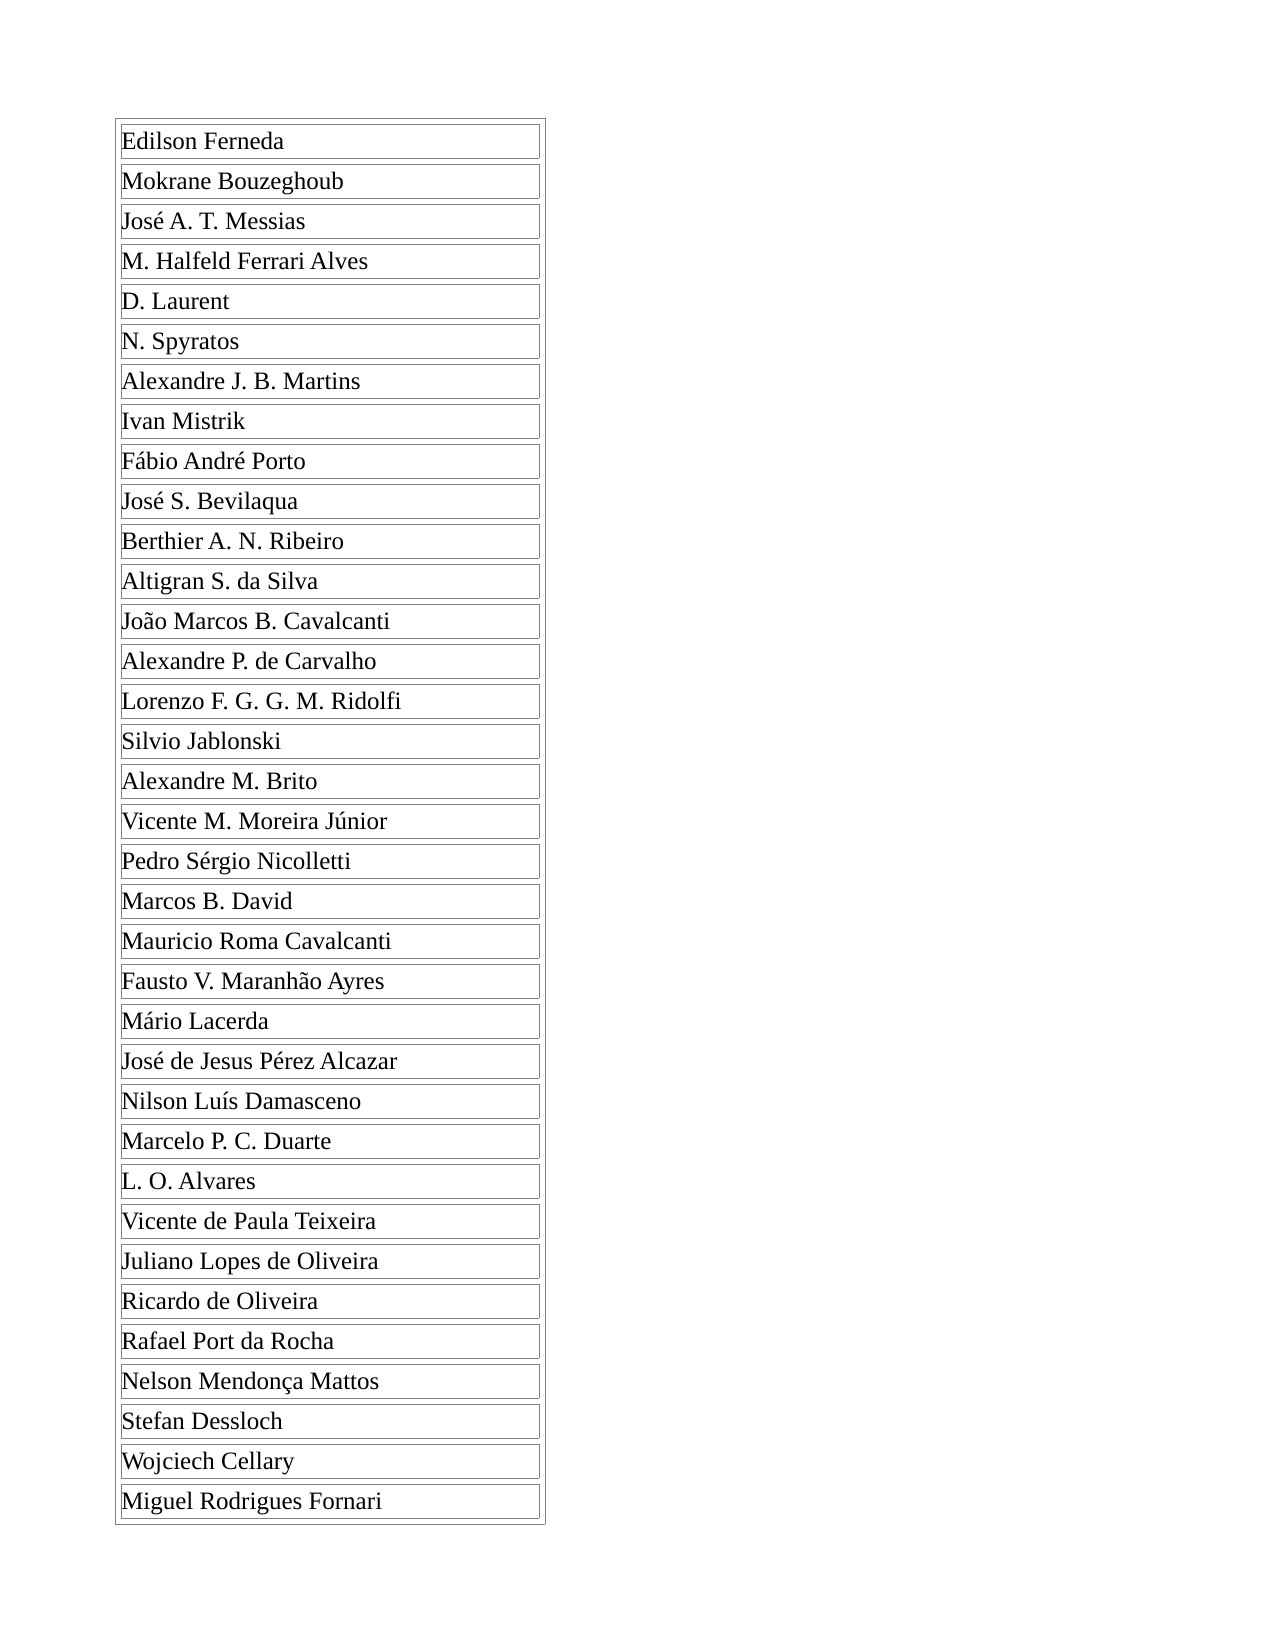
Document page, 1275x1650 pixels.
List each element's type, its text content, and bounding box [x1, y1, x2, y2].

table_cell Edilson Ferneda [118, 119, 542, 158]
table_cell Vicente M. Moreira Júnior [118, 798, 542, 838]
table_cell M. Halfeld Ferrari Alves [118, 238, 542, 278]
table_cell Mauricio Roma Cavalcanti [118, 918, 542, 958]
table_cell José S. Bevilaqua [118, 478, 542, 518]
table_cell Alexandre P. de Carvalho [118, 638, 542, 678]
table_cell L. O. Alvares [118, 1158, 542, 1198]
table_cell Ivan Mistrik [118, 398, 542, 438]
table_cell Silvio Jablonski [118, 718, 542, 758]
table_cell José de Jesus Pérez Alcazar [118, 1038, 542, 1078]
table_cell N. Spyratos [118, 318, 542, 358]
table_cell João Marcos B. Cavalcanti [118, 598, 542, 638]
table_cell Miguel Rodrigues Fornari [118, 1478, 542, 1518]
table_cell Fausto V. Maranhão Ayres [118, 958, 542, 998]
table_cell D. Laurent [118, 278, 542, 318]
table_cell Altigran S. da Silva [118, 558, 542, 598]
table_cell Marcelo P. C. Duarte [118, 1118, 542, 1158]
table_cell Nilson Luís Damasceno [118, 1078, 542, 1118]
table_cell Juliano Lopes de Oliveira [118, 1238, 542, 1278]
table_cell Wojciech Cellary [118, 1438, 542, 1478]
table_cell Rafael Port da Rocha [118, 1318, 542, 1358]
table_cell Mário Lacerda [118, 998, 542, 1038]
table_cell Alexandre J. B. Martins [118, 358, 542, 398]
table_cell Berthier A. N. Ribeiro [118, 518, 542, 558]
table_cell Ricardo de Oliveira [118, 1278, 542, 1318]
table_cell Nelson Mendonça Mattos [118, 1358, 542, 1398]
table_cell Lorenzo F. G. G. M. Ridolfi [118, 678, 542, 718]
table_cell Pedro Sérgio Nicolletti [118, 838, 542, 878]
table_cell Vicente de Paula Teixeira [118, 1198, 542, 1238]
table_cell Stefan Dessloch [118, 1398, 542, 1438]
table_cell Fábio André Porto [118, 438, 542, 478]
table_cell Marcos B. David [118, 878, 542, 918]
table_cell Mokrane Bouzeghoub [118, 158, 542, 198]
table_cell Alexandre M. Brito [118, 758, 542, 798]
table_cell José A. T. Messias [118, 198, 542, 238]
